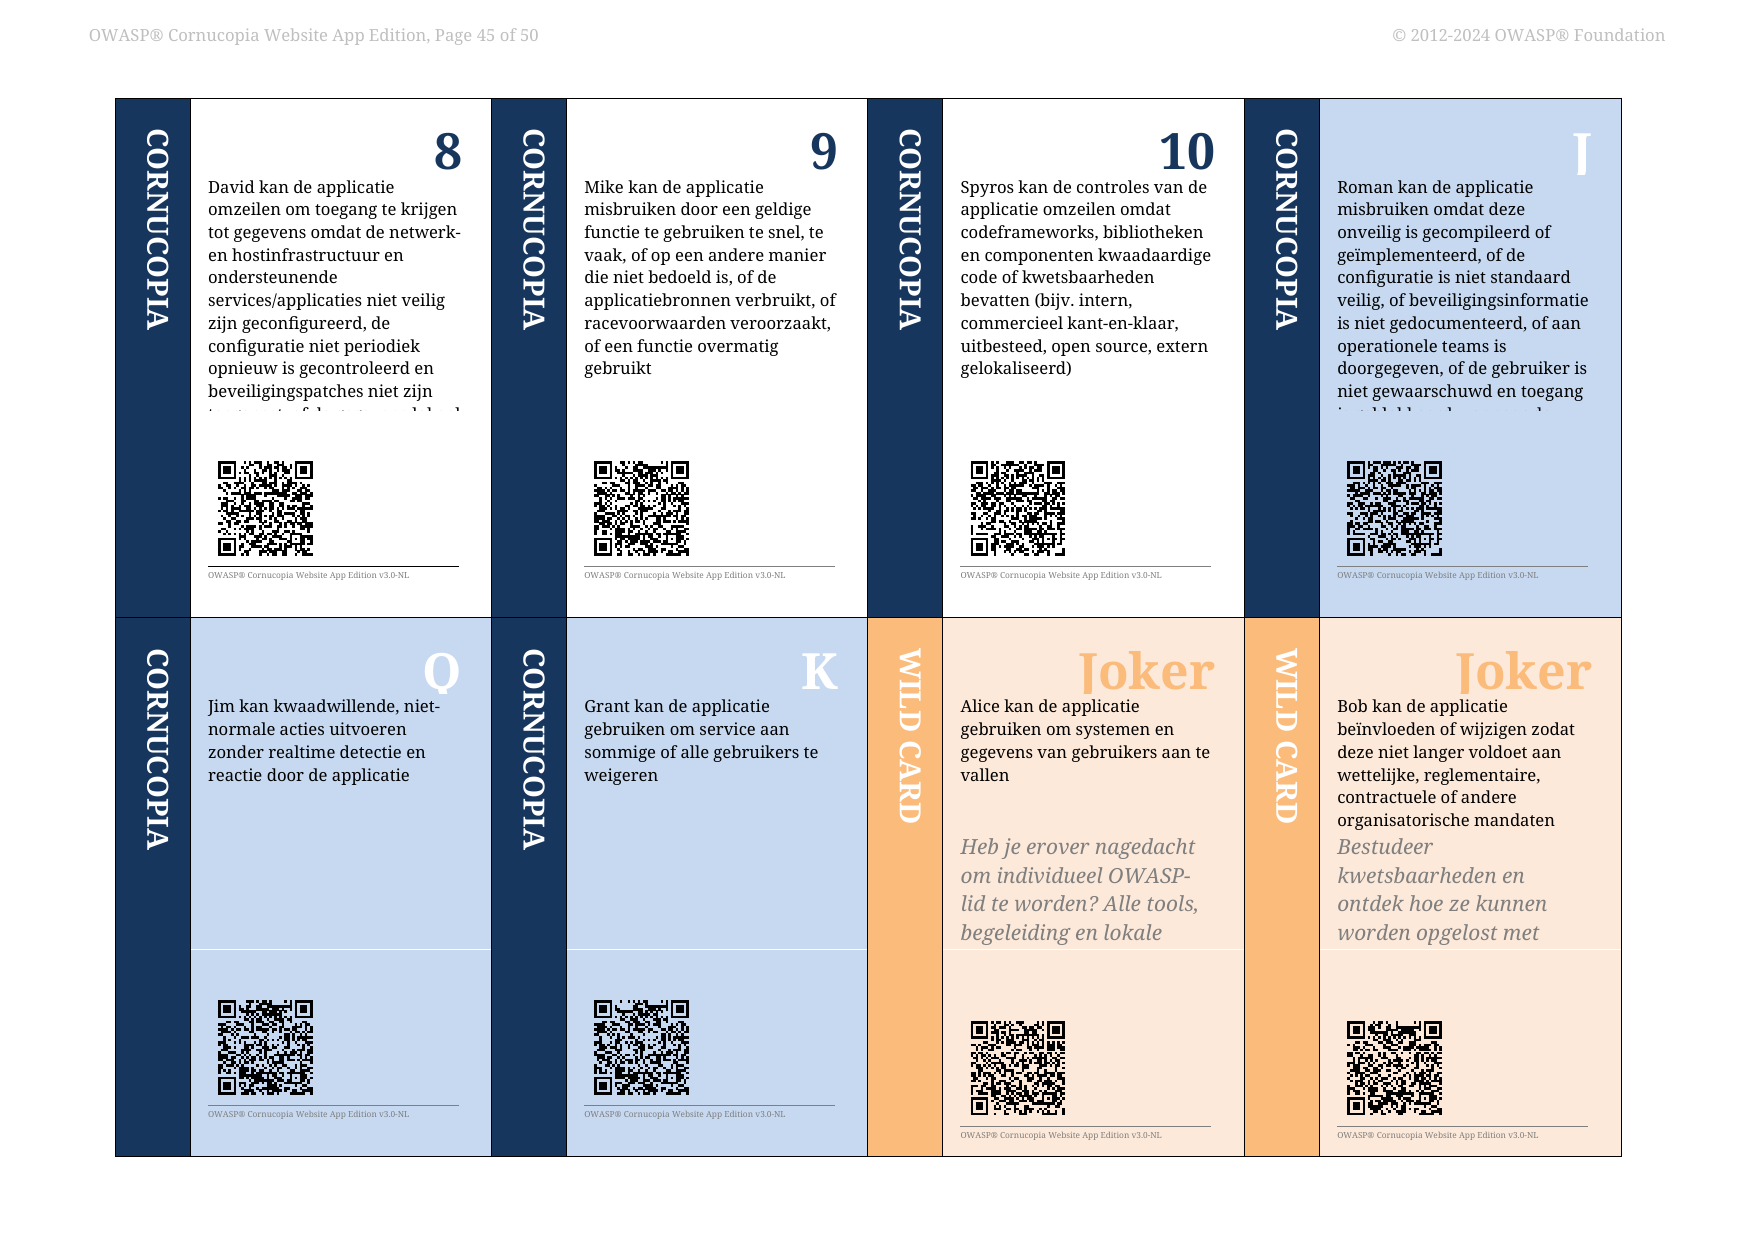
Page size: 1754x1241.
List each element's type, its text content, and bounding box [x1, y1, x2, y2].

table_cell OWASP® Cornucopia Website App Edition v3.0-NL [584, 1106, 835, 1120]
table_header 9 [567, 99, 867, 174]
table_header [208, 581, 459, 617]
table_header CORNUCOPIA [1245, 99, 1319, 617]
table_header [960, 412, 1211, 566]
table_cell [1320, 411, 1621, 617]
table_cell Bob kan de applicatie beïnvloeden of wijzigen zodat deze niet langer voldoet aan wettelijke, reglementaire, contractuele of andere organisatorische mandaten [1320, 694, 1621, 831]
table_header [1337, 1008, 1588, 1126]
table_header 8 [191, 99, 491, 174]
table_header CORNUCOPIA [868, 99, 942, 617]
table_header [1337, 412, 1588, 566]
table_cell OWASP® Cornucopia Website App Edition v3.0-NL [1337, 567, 1588, 581]
table_header [960, 1008, 1211, 1126]
table_cell CORNUCOPIA [116, 618, 190, 1156]
table_header J [1320, 99, 1621, 174]
table_cell [567, 950, 867, 1156]
table_header [584, 951, 835, 1105]
table_cell Bestudeer kwetsbaarheden en ontdek hoe ze kunnen worden opgelost met behulp van de gratis OWASP® Juice Shop, Security Shepherd, of met behulp van de online uitdagingen in het gratis OWASP® Hacking-lab [1320, 831, 1621, 949]
table_cell Grant kan de applicatie gebruiken om service aan sommige of alle gebruikers te weigeren [567, 694, 867, 949]
table_cell OWASP® Cornucopia Website App Edition v3.0-NL [208, 567, 459, 581]
table_header [584, 412, 835, 566]
table_cell OWASP® Cornucopia Website App Edition v3.0-NL [584, 567, 835, 581]
table_cell Q [191, 618, 491, 694]
table_cell David kan de applicatie omzeilen om toegang te krijgen tot gegevens omdat de netwerk- en hostinfrastructuur en ondersteunende services/applicaties niet veilig zijn geconfigureerd, de configuratie niet periodiek opnieuw is gecontroleerd en beveiligingspatches niet zijn toegepast, of de gegevens lokaal zijn opgeslagen, of de gegevens zijn niet fysiek beschermd [191, 174, 491, 411]
table_header [208, 951, 459, 1105]
table_cell Alice kan de applicatie gebruiken om systemen en gegevens van gebruikers aan te vallen [943, 694, 1244, 831]
table_cell K [567, 618, 867, 694]
table_cell OWASP® Cornucopia Website App Edition v3.0-NL [1337, 1127, 1588, 1141]
table_cell OWASP® Cornucopia Website App Edition v3.0-NL [208, 1106, 459, 1120]
table_cell Mike kan de applicatie misbruiken door een geldige functie te gebruiken te snel, te vaak, of op een andere manier die niet bedoeld is, of de applicatiebronnen verbruikt, of racevoorwaarden veroorzaakt, of een functie overmatig gebruikt [567, 174, 867, 411]
table_cell [191, 411, 491, 617]
table_cell [191, 950, 491, 1156]
table_cell [943, 411, 1244, 617]
table_cell CORNUCOPIA [492, 618, 566, 1156]
table_cell [567, 411, 867, 617]
table_header CORNUCOPIA [116, 99, 190, 617]
table_header 10 [943, 99, 1244, 174]
table_cell Joker [1320, 618, 1621, 694]
table_cell Roman kan de applicatie misbruiken omdat deze onveilig is gecompileerd of geïmplementeerd, of de configuratie is niet standaard veilig, of beveiligingsinformatie is niet gedocumenteerd, of aan operationele teams is doorgegeven, of de gebruiker is niet gewaarschuwd en toegang is geblokkeerd wanneer de verwachte beveiligingsfuncties niet worden ondersteund of zijn uitgeschakeld [1320, 174, 1621, 411]
table_cell [943, 950, 1244, 1156]
table_cell OWASP® Cornucopia Website App Edition v3.0-NL [960, 1127, 1211, 1141]
table_cell Spyros kan de controles van de applicatie omzeilen omdat codeframeworks, bibliotheken en componenten kwaadaardige code of kwetsbaarheden bevatten (bijv. intern, commercieel kant-en-klaar, uitbesteed, open source, extern gelokaliseerd) [943, 174, 1244, 411]
table_cell Joker [943, 618, 1244, 694]
table_header [208, 412, 459, 566]
table_cell WILD CARD [868, 618, 942, 1156]
table_cell Heb je erover nagedacht om individueel OWASP-lid te worden? Alle tools, begeleiding en lokale bijeenkomsten zijn gratis voor iedereen, maar individueel lidmaatschap helpt het werk van OWASP te ondersteunen [943, 831, 1244, 949]
table_cell [1320, 950, 1621, 1156]
table_cell OWASP® Cornucopia Website App Edition v3.0-NL [960, 567, 1211, 581]
table_cell WILD CARD [1245, 618, 1319, 1156]
table_header CORNUCOPIA [492, 99, 566, 617]
table_cell Jim kan kwaadwillende, niet-normale acties uitvoeren zonder realtime detectie en reactie door de applicatie [191, 694, 491, 949]
